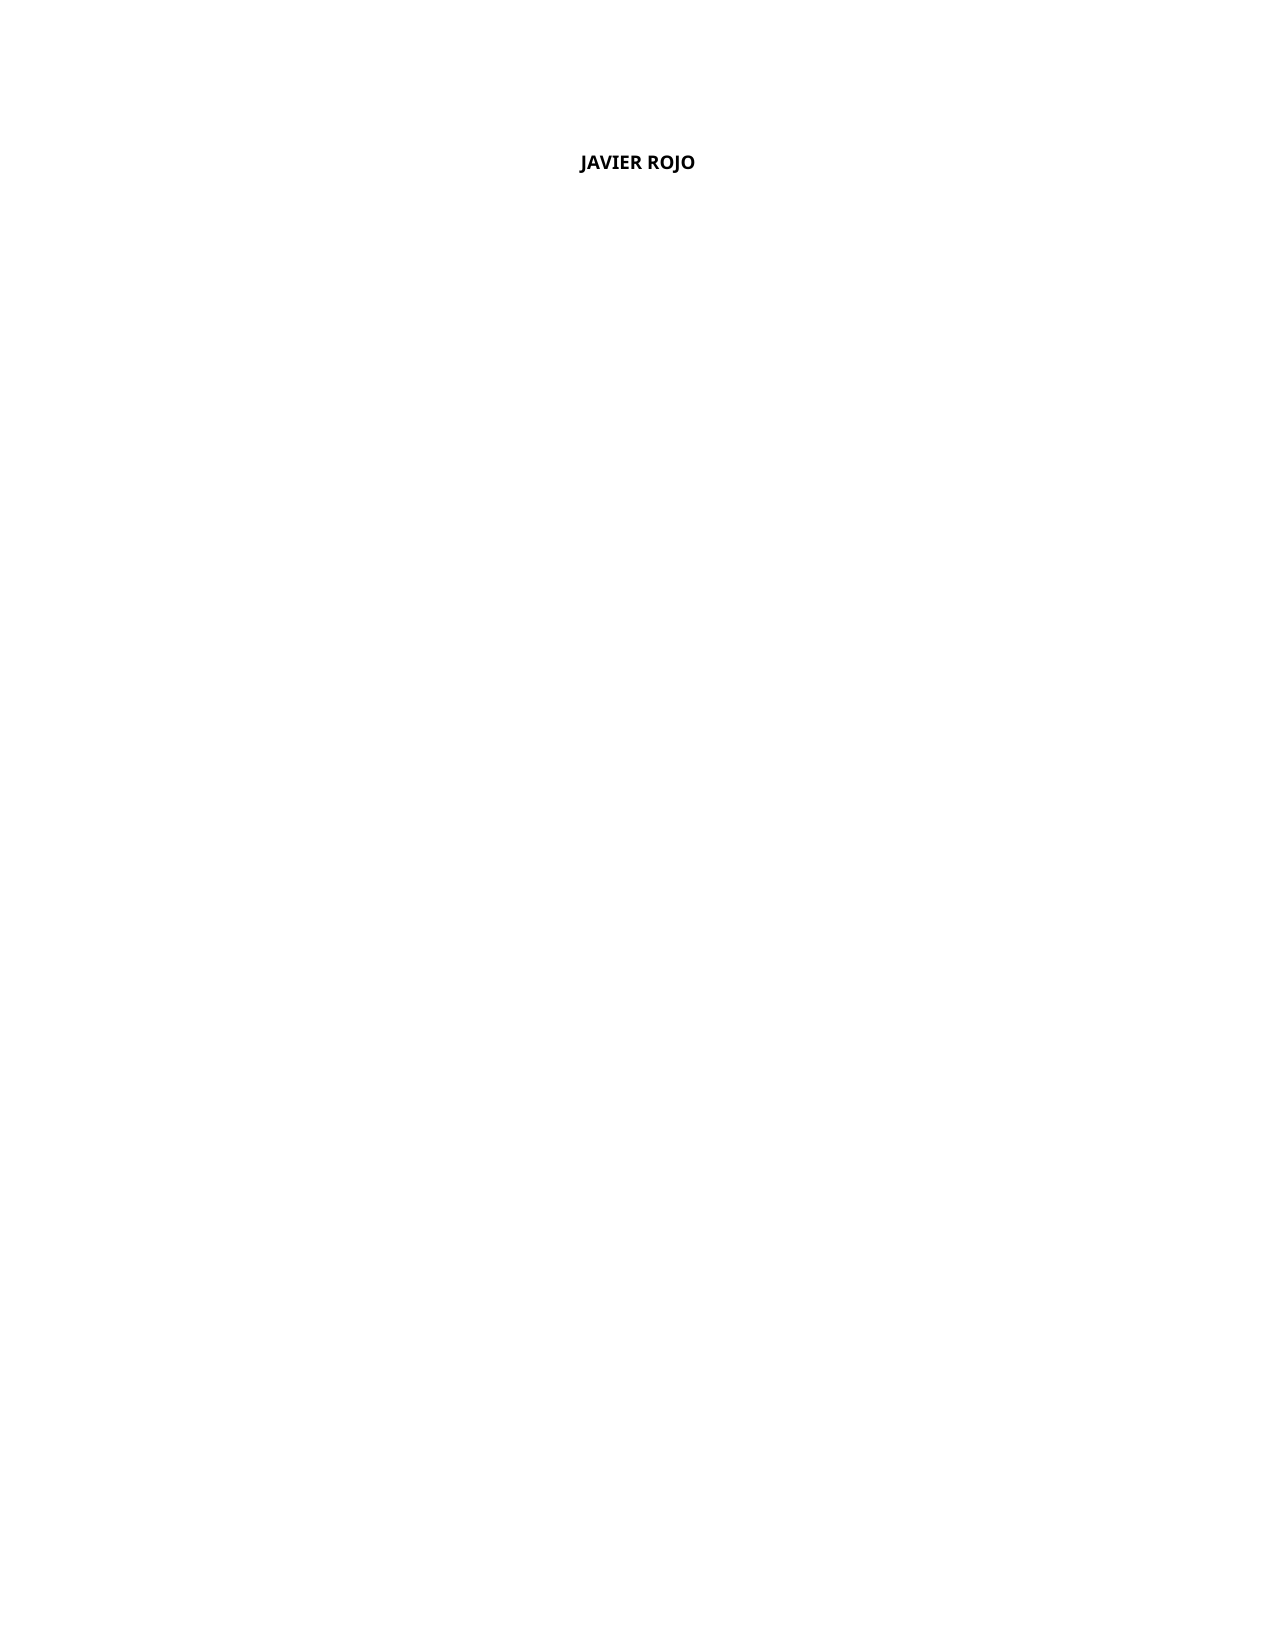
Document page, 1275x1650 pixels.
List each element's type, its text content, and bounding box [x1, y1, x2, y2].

text JAVIER ROJO [150, 149, 1126, 175]
